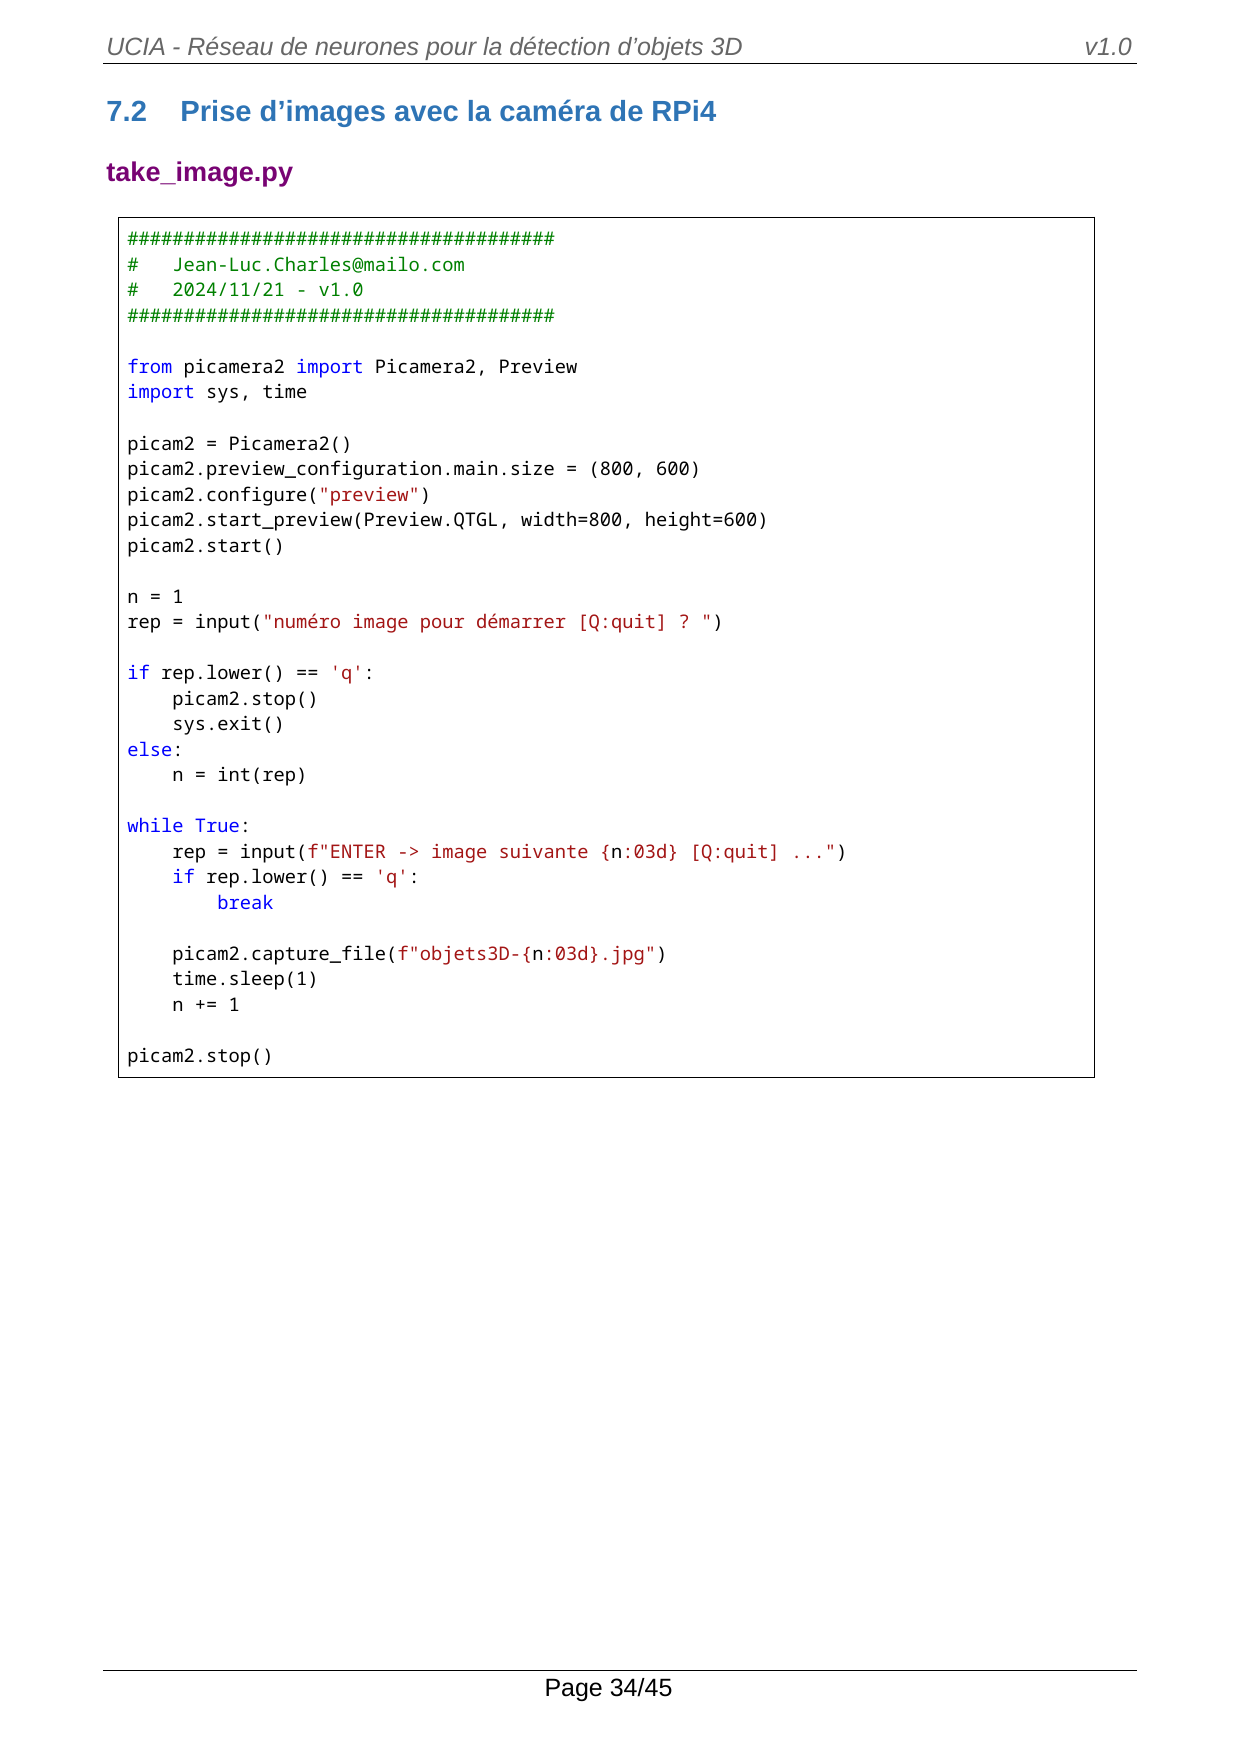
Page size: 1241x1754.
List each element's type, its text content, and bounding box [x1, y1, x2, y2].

text rep = input("numéro image pour démarrer [Q:quit] ? ") [127, 608, 1086, 634]
text picam2.stop() [127, 685, 1086, 711]
text n = int(rep) [127, 762, 1086, 787]
text picam2.stop() [127, 1042, 1086, 1068]
text picam2.capture_file(f"objets3D-{n:03d}.jpg") [127, 940, 1086, 966]
text picam2.start() [127, 532, 1086, 557]
text picam2 = Picamera2() [127, 430, 1086, 455]
text ###################################### [127, 302, 1086, 328]
text from picamera2 import Picamera2, Preview [127, 353, 1086, 379]
text if rep.lower() == 'q': [127, 864, 1086, 889]
subtitle Prise d’images avec la caméra de RPi4 [106, 94, 1134, 127]
text picam2.configure("preview") [127, 481, 1086, 506]
text # 2024/11/21 - v1.0 [127, 277, 1086, 302]
text while True: [127, 813, 1086, 838]
text sys.exit() [127, 711, 1086, 736]
text else: [127, 736, 1086, 762]
text picam2.start_preview(Preview.QTGL, width=800, height=600) [127, 506, 1086, 532]
text n += 1 [127, 991, 1086, 1017]
text import sys, time [127, 379, 1086, 404]
text break [127, 889, 1086, 915]
text picam2.preview_configuration.main.size = (800, 600) [127, 455, 1086, 481]
text n = 1 [127, 583, 1086, 608]
text time.sleep(1) [127, 966, 1086, 991]
text rep = input(f"ENTER -> image suivante {n:03d} [Q:quit] ...") [127, 838, 1086, 864]
text ###################################### [127, 226, 1086, 251]
text if rep.lower() == 'q': [127, 659, 1086, 685]
subtitle take_image.py [106, 156, 1134, 187]
text # Jean-Luc.Charles@mailo.com [127, 251, 1086, 277]
